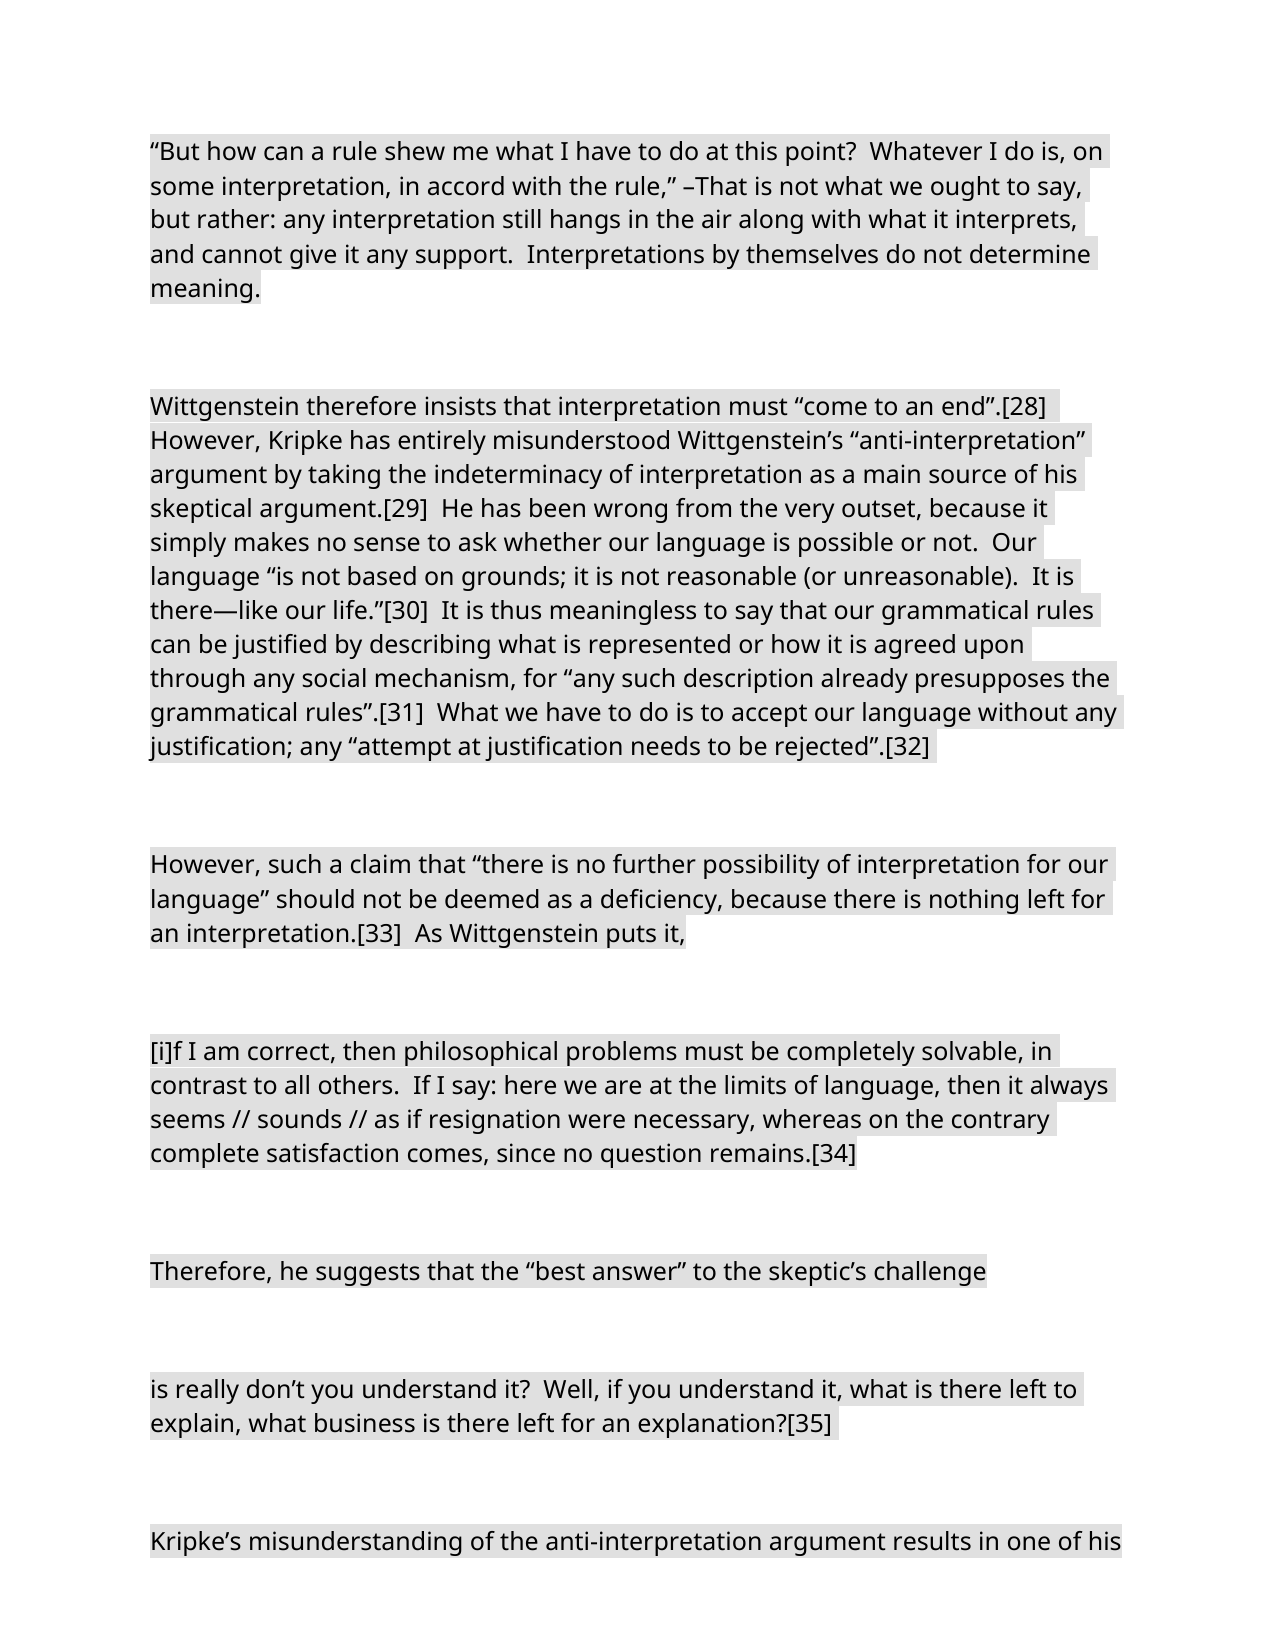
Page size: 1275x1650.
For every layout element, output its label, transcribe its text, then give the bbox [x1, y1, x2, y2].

text “But how can a rule shew me what I have to do at this point? Whatever I do is, on some interpretation, in accord with the rule,” –That is not what we ought to say, but rather: any interpretation still hangs in the air along with what it interprets, and cannot give it any support. Interpretations by themselves do not determine meaning. [150, 134, 1125, 304]
text Kripke’s misunderstanding of the anti-interpretation argument results in one of his [150, 1524, 1125, 1558]
text Therefore, he suggests that the “best answer” to the skeptic’s challenge [150, 1254, 1125, 1288]
text However, such a claim that “there is no further possibility of interpretation for our language” should not be deemed as a deficiency, because there is nothing left for an interpretation.[33] As Wittgenstein puts it, [150, 847, 1125, 949]
text is really don’t you understand it? Well, if you understand it, what is there left to explain, what business is there left for an explanation?[35] [150, 1372, 1125, 1440]
text [i]f I am correct, then philosophical problems must be completely solvable, in contrast to all others. If I say: here we are at the limits of language, then it always seems // sounds // as if resignation were necessary, whereas on the contrary complete satisfaction comes, since no question remains.[34] [150, 1033, 1125, 1170]
text Wittgenstein therefore insists that interpretation must “come to an end”.[28] However, Kripke has entirely misunderstood Wittgenstein’s “anti-interpretation” argument by taking the indeterminacy of interpretation as a main source of his skeptical argument.[29] He has been wrong from the very outset, because it simply makes no sense to ask whether our language is possible or not. Our language “is not based on grounds; it is not reasonable (or unreasonable). It is there—like our life.”[30] It is thus meaningless to say that our grammatical rules can be justified by describing what is represented or how it is agreed upon through any social mechanism, for “any such description already presupposes the grammatical rules”.[31] What we have to do is to accept our language without any justification; any “attempt at justification needs to be rejected”.[32] [150, 388, 1125, 763]
